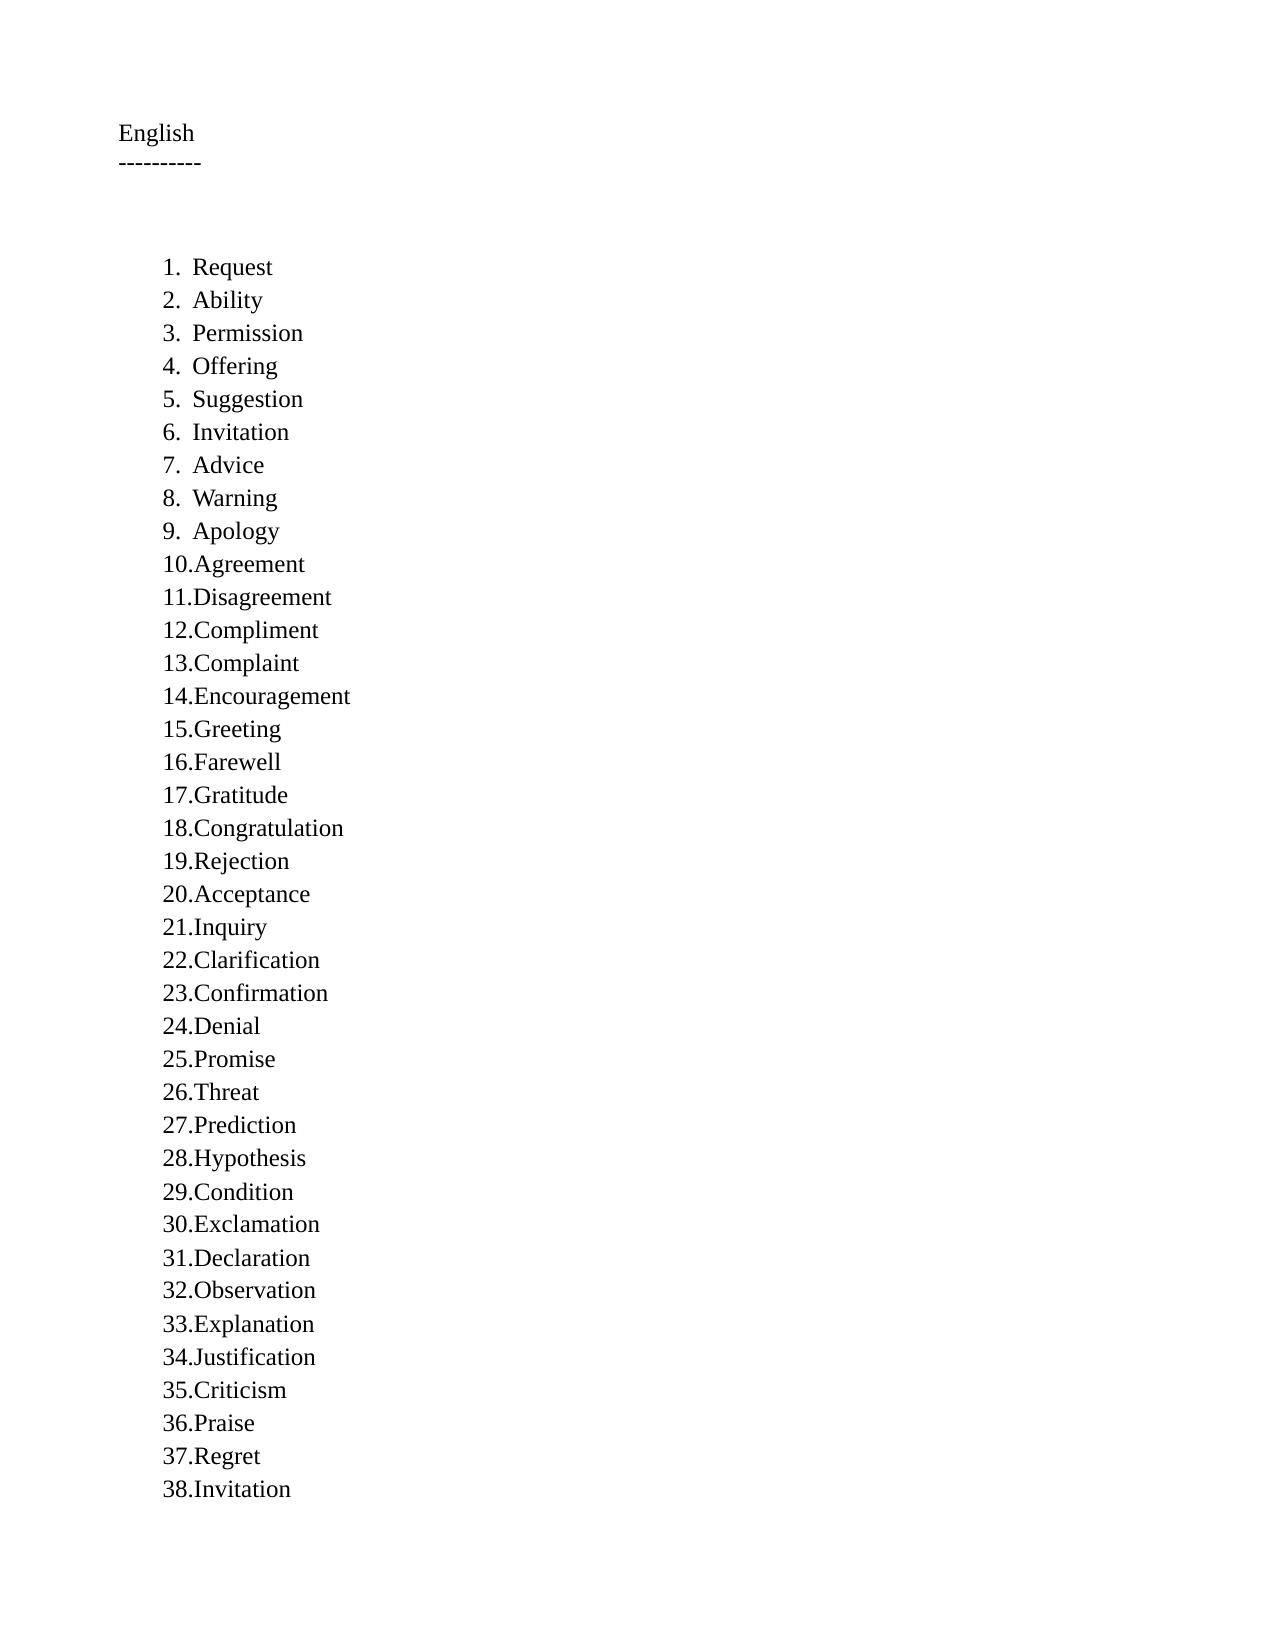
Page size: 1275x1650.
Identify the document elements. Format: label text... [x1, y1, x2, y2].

list Agreement [162, 549, 1157, 578]
list Apology [162, 516, 1157, 545]
list Rejection [162, 846, 1157, 875]
list Invitation [162, 417, 1157, 446]
list Invitation [162, 1474, 1157, 1502]
list Advice [162, 450, 1157, 479]
list Prediction [162, 1111, 1157, 1139]
list Offering [162, 351, 1157, 380]
list Gratitude [162, 780, 1157, 809]
text ---------- [118, 147, 1157, 176]
list Criticism [162, 1375, 1157, 1403]
list Inquiry [162, 912, 1157, 941]
list Denial [162, 1011, 1157, 1040]
list Encouragement [162, 681, 1157, 710]
list Justification [162, 1342, 1157, 1370]
list Threat [162, 1077, 1157, 1106]
list Promise [162, 1044, 1157, 1073]
list Permission [162, 318, 1157, 347]
list Clarification [162, 945, 1157, 974]
list Condition [162, 1177, 1157, 1205]
list Suggestion [162, 384, 1157, 413]
list Declaration [162, 1243, 1157, 1271]
list Disagreement [162, 582, 1157, 611]
list Hypothesis [162, 1143, 1157, 1172]
list Compliment [162, 615, 1157, 644]
list Congratulation [162, 813, 1157, 842]
list Acceptance [162, 879, 1157, 908]
text English [118, 118, 1157, 147]
list Regret [162, 1441, 1157, 1469]
list Exclamation [162, 1209, 1157, 1238]
list Ability [162, 285, 1157, 314]
list Farewell [162, 747, 1157, 776]
list Confirmation [162, 978, 1157, 1007]
list Praise [162, 1408, 1157, 1436]
list Observation [162, 1276, 1157, 1304]
list Explanation [162, 1309, 1157, 1337]
list Complaint [162, 648, 1157, 677]
list Greeting [162, 714, 1157, 743]
list Warning [162, 483, 1157, 512]
list Request [162, 252, 1157, 281]
